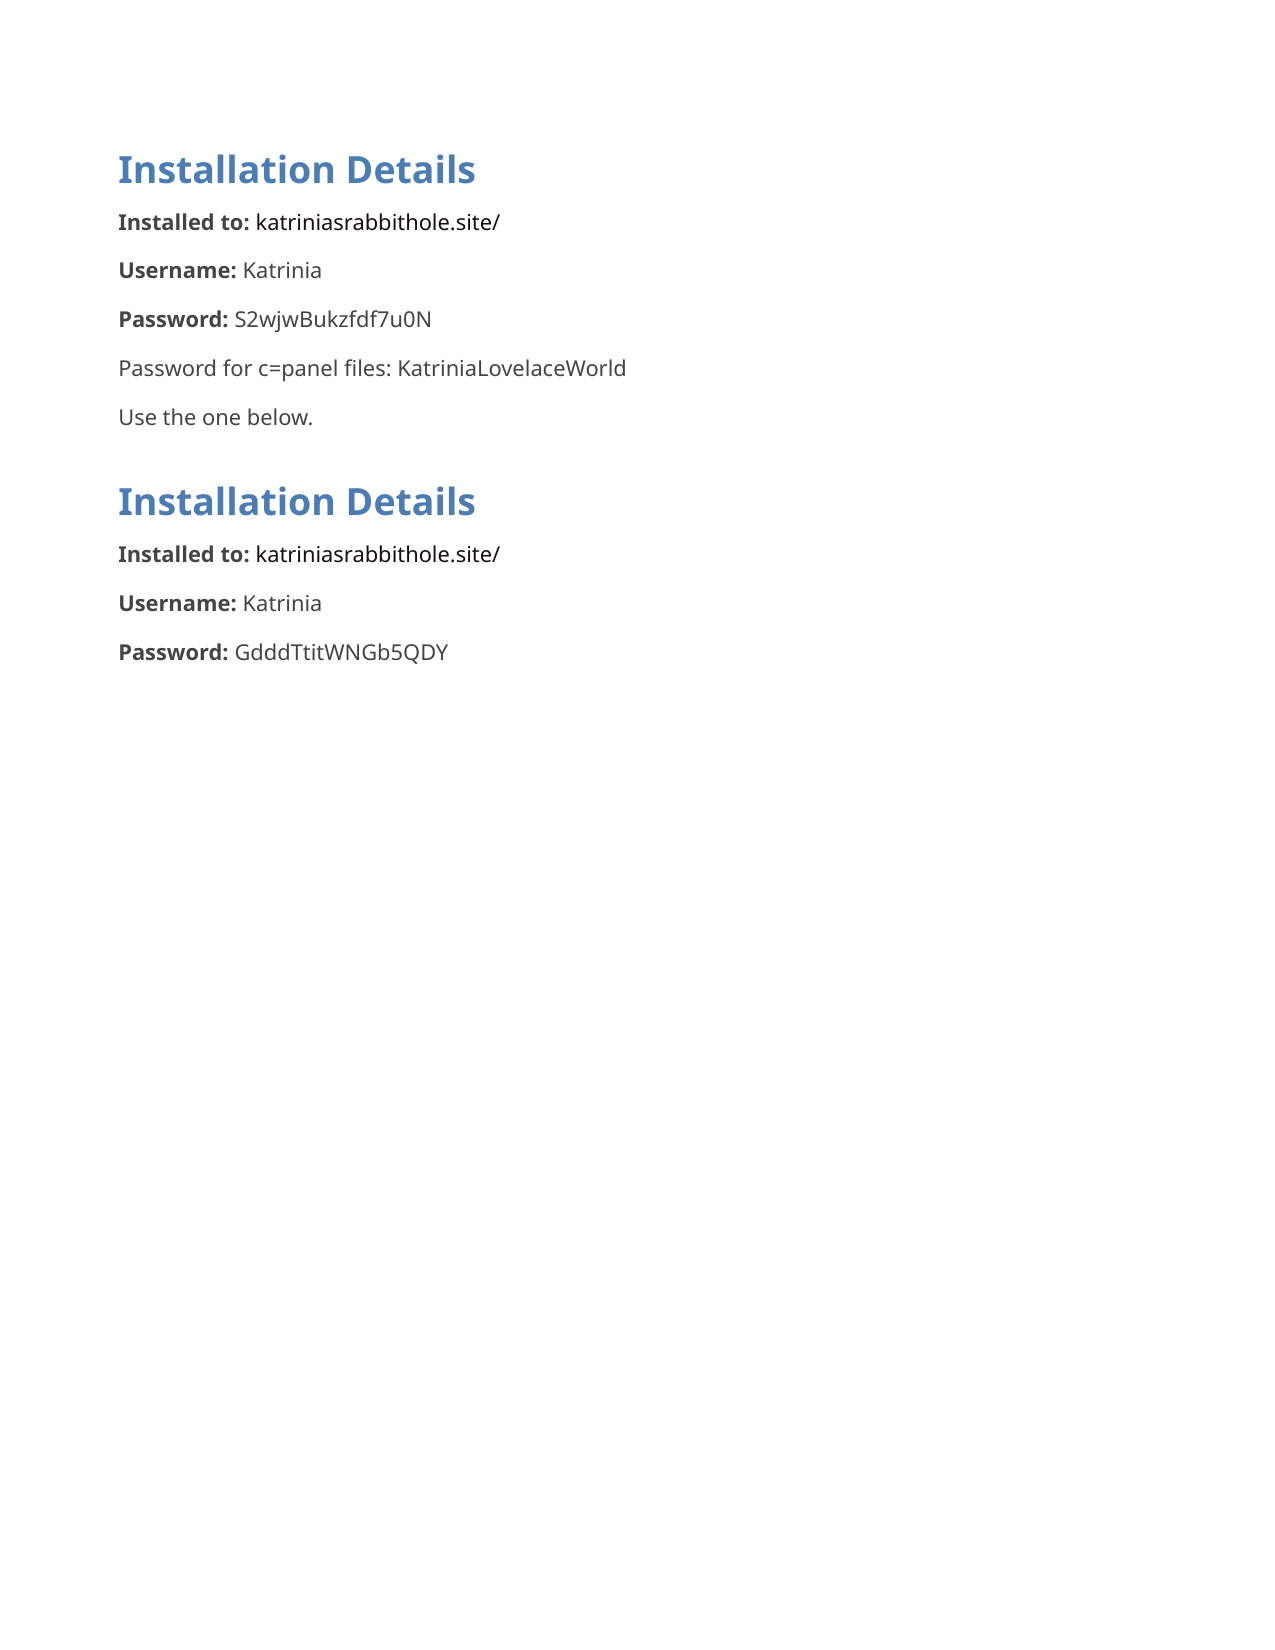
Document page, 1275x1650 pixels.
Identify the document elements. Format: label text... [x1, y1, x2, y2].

text Installed to: katriniasrabbithole.site/ [118, 207, 1157, 236]
text Username: Katrinia [118, 588, 1157, 617]
text Password: GdddTtitWNGb5QDY [118, 636, 1157, 666]
subtitle Installation Details [118, 475, 1157, 526]
text Installed to: katriniasrabbithole.site/ [118, 539, 1157, 569]
text Username: Katrinia [118, 255, 1157, 285]
text Use the one below. [118, 402, 1157, 431]
subtitle Installation Details [118, 143, 1157, 194]
text Password: S2wjwBukzfdf7u0N [118, 304, 1157, 334]
text Password for c=panel files: KatriniaLovelaceWorld [118, 353, 1157, 383]
